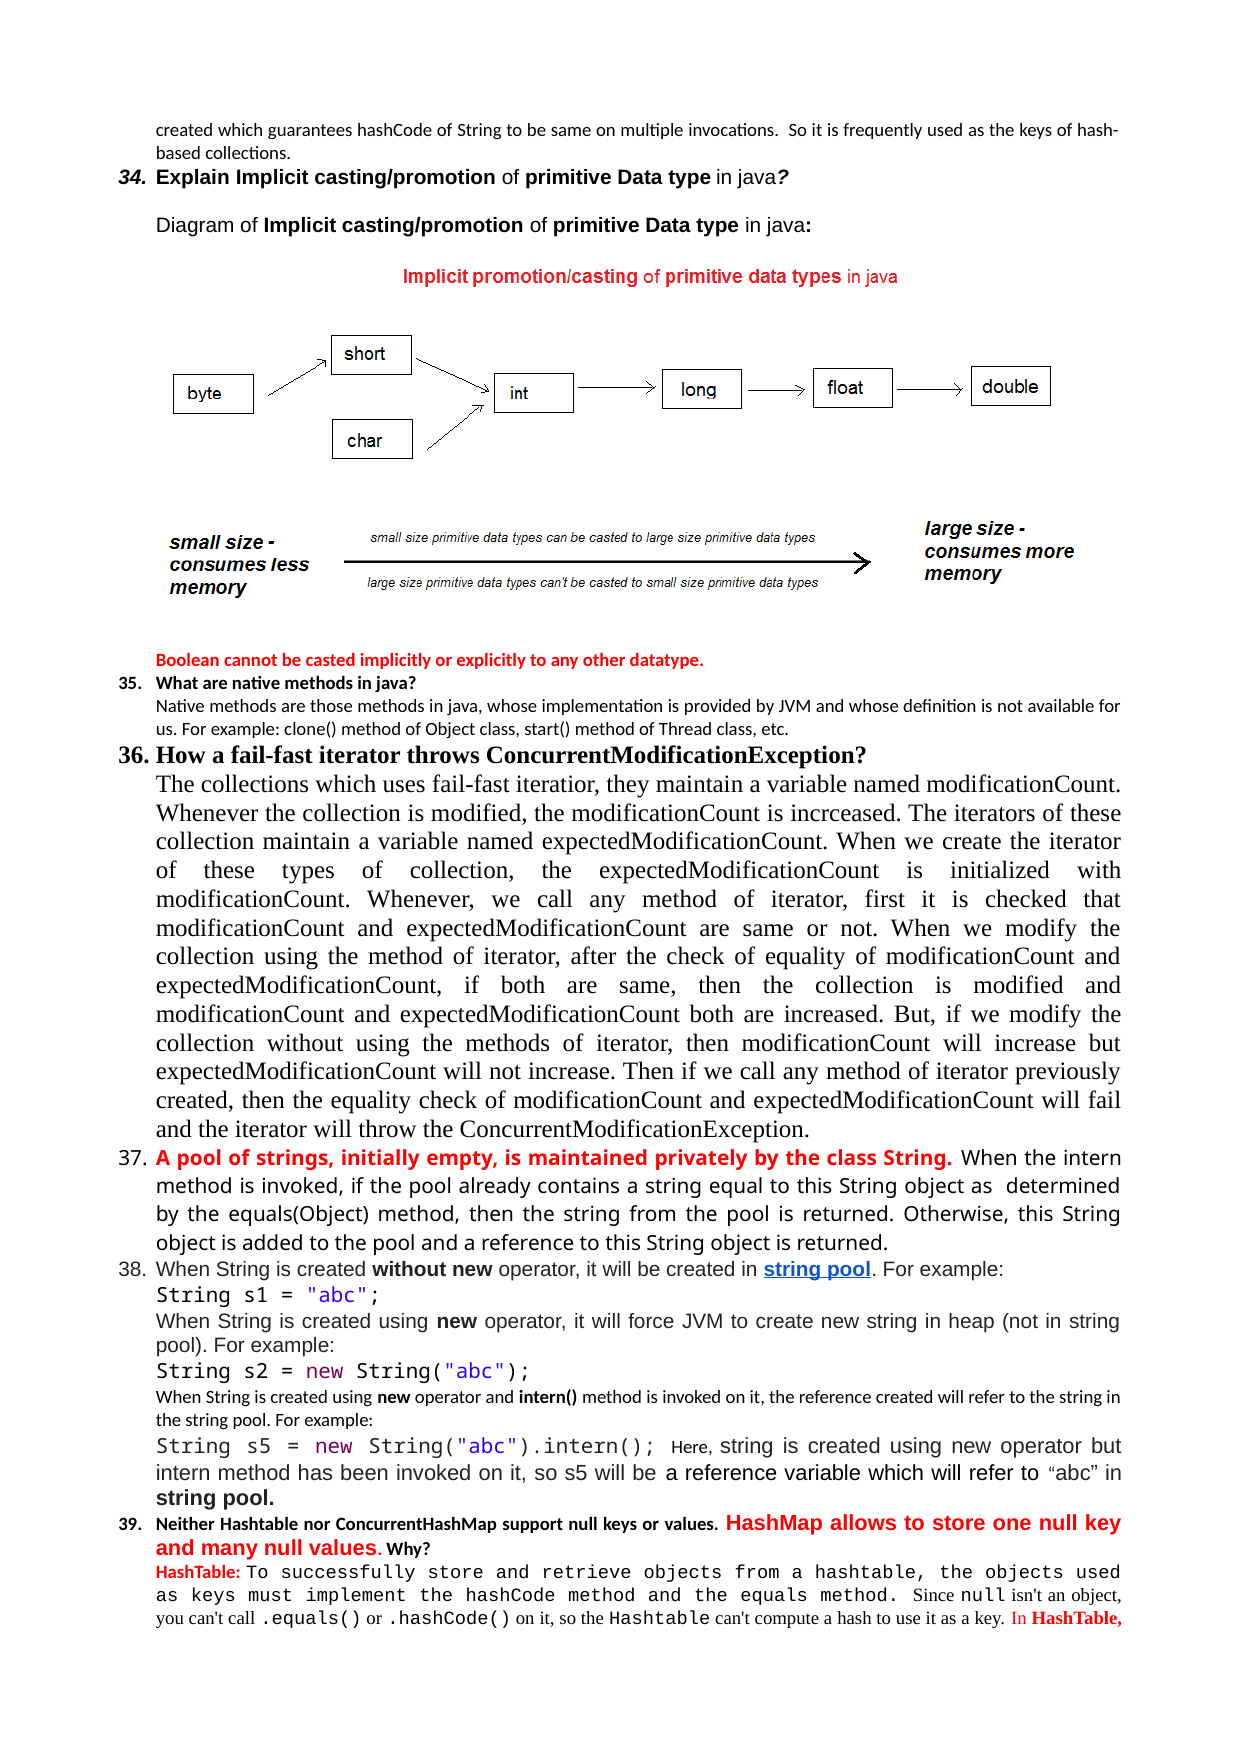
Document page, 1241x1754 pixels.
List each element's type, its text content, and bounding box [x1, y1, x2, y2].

list When String is created without new operator, it will be created in string pool. For example: [118, 1256, 1122, 1280]
list Native methods are those methods in java, whose implementation is provided by JVM and whose definition is not available for us. For example: clone() method of Object class, start() method of Thread class, etc. [118, 694, 1122, 740]
list Neither Hashtable nor ConcurrentHashMap support null keys or values. HashMap allows to store one null key and many null values. Why? [118, 1510, 1122, 1560]
list created which guarantees hashCode of String to be same on multiple invocations. So it is frequently used as the keys of hash-based collections. [118, 118, 1122, 164]
list What are native methods in java? [118, 671, 1122, 694]
list Diagram of Implicit casting/promotion of primitive Data type in java: [118, 213, 1122, 237]
list Boolean cannot be casted implicitly or explicitly to any other datatype. [118, 648, 1122, 671]
list String s1 = "abc"; [118, 1280, 1122, 1309]
list String s5 = new String("abc").intern(); Here, string is created using new operator but intern method has been invoked on it, so s5 will be a reference variable which will refer to “abc” in string pool. [118, 1431, 1122, 1510]
list When String is created using new operator, it will force JVM to create new string in heap (not in string pool). For example: [118, 1309, 1122, 1357]
list How a fail-fast iterator throws ConcurrentModificationException? [118, 740, 1122, 769]
list Explain Implicit casting/promotion of primitive Data type in java? [118, 164, 1122, 189]
list String s2 = new String("abc"); [118, 1357, 1122, 1385]
picture [166, 237, 1075, 614]
list HashTable: To successfully store and retrieve objects from a hashtable, the objects used as keys must implement the hashCode method and the equals method. Since null isn't an object, you can't call .equals() or .hashCode() on it, so the Hashtable can't compute a hash to use it as a key. In HashTable, [118, 1560, 1122, 1630]
list When String is created using new operator and intern() method is invoked on it, the reference created will refer to the string in the string pool. For example: [118, 1385, 1122, 1431]
list The collections which uses fail-fast iteratior, they maintain a variable named modificationCount. Whenever the collection is modified, the modificationCount is incrceased. The iterators of these collection maintain a variable named expectedModificationCount. When we create the iterator of these types of collection, the expectedModificationCount is initialized with modificationCount. Whenever, we call any method of iterator, first it is checked that modificationCount and expectedModificationCount are same or not. When we modify the collection using the method of iterator, after the check of equality of modificationCount and expectedModificationCount, if both are same, then the collection is modified and modificationCount and expectedModificationCount both are increased. But, if we modify the collection without using the methods of iterator, then modificationCount will increase but expectedModificationCount will not increase. Then if we call any method of iterator previously created, then the equality check of modificationCount and expectedModificationCount will fail and the iterator will throw the ConcurrentModificationException. [118, 769, 1122, 1143]
list A pool of strings, initially empty, is maintained privately by the class String. When the intern method is invoked, if the pool already contains a string equal to this String object as determined by the equals(Object) method, then the string from the pool is returned. Otherwise, this String object is added to the pool and a reference to this String object is returned. [118, 1143, 1122, 1256]
